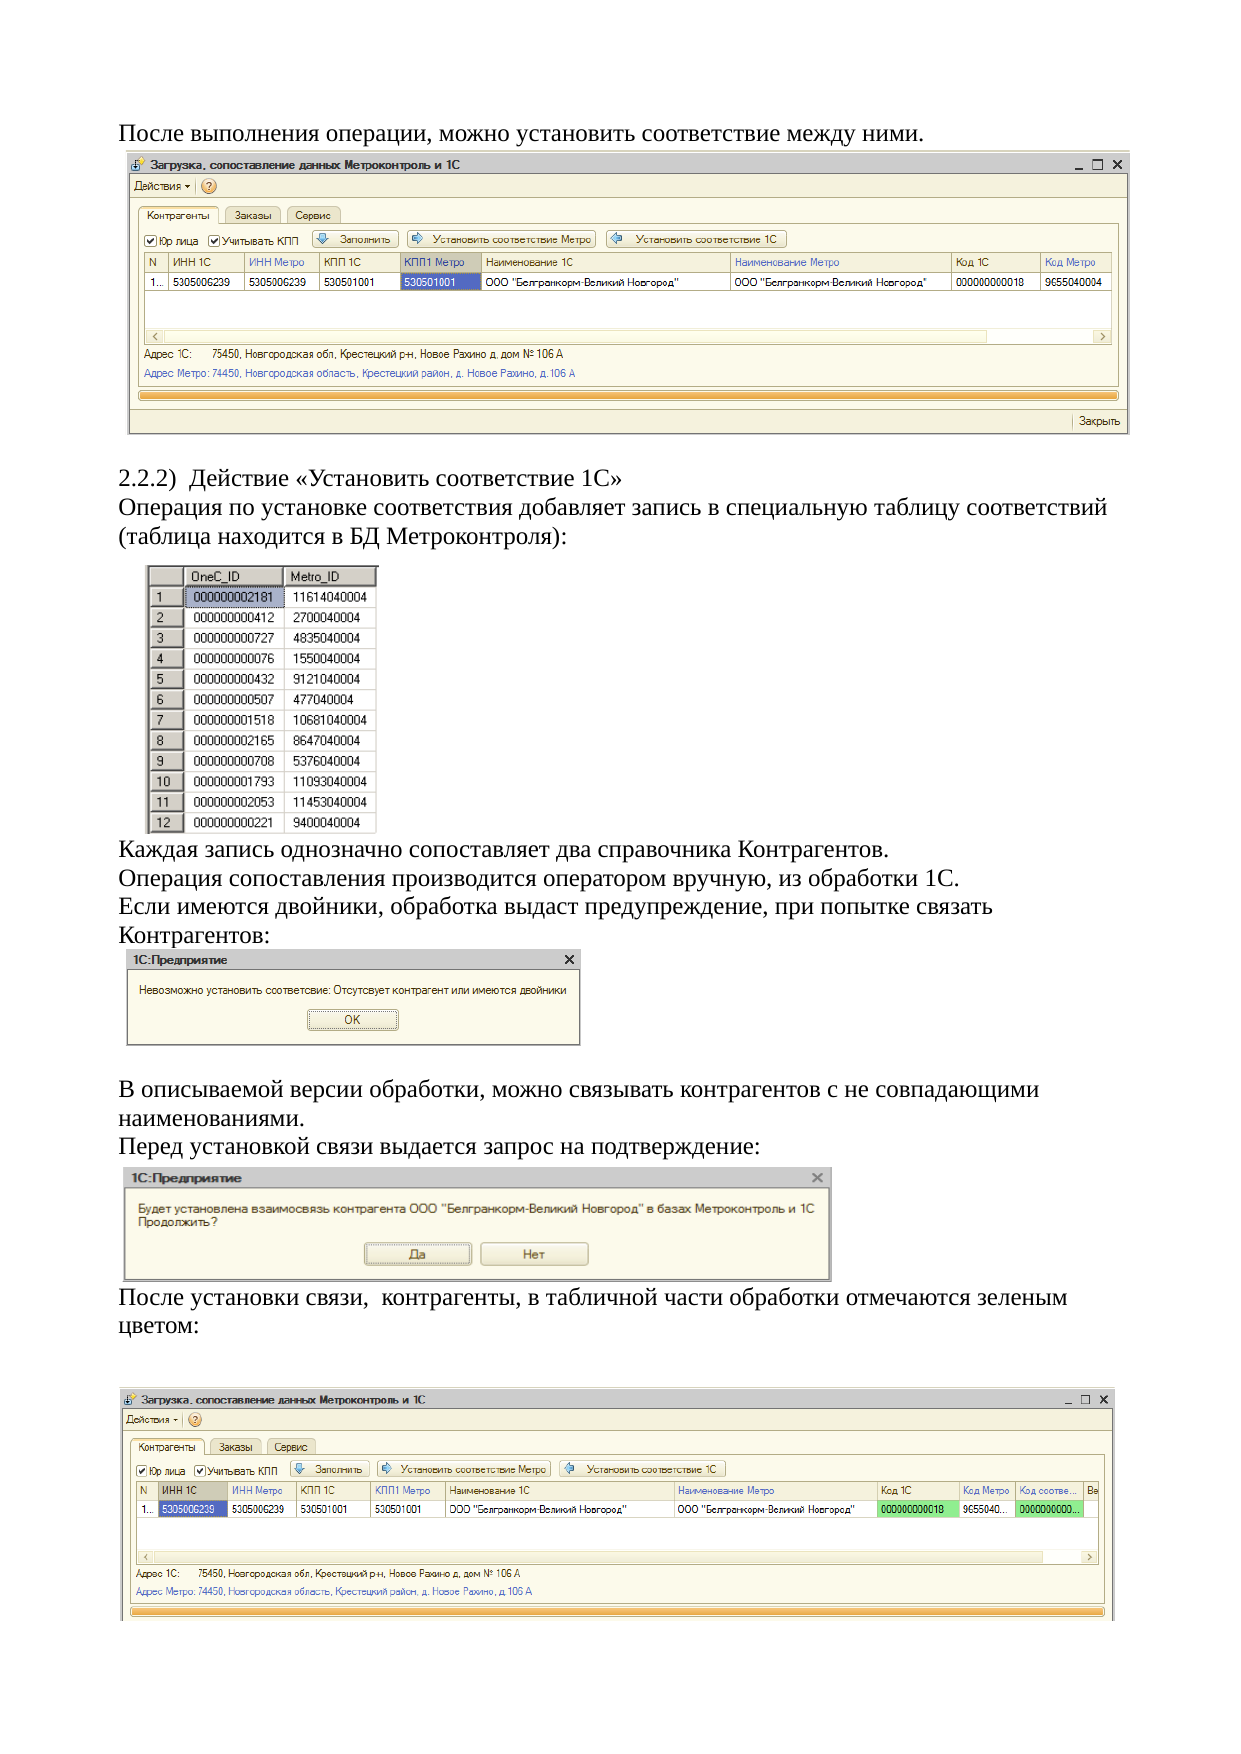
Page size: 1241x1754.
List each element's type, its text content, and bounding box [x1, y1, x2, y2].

text 2.2.2) Действие «Установить соответствие 1С» [118, 147, 1122, 492]
text После выполнения операции, можно установить соответствие между ними. [118, 118, 1122, 147]
picture [122, 1166, 832, 1282]
text Операция сопоставления производится оператором вручную, из обработки 1С. Если имеются двойники, обработка выдаст предупреждение, при попытке связать Контрагентов: [118, 863, 1122, 949]
picture [125, 948, 581, 1046]
text После установки связи, контрагенты, в табличной части обработки отмечаются зеленым цветом: [118, 1160, 1122, 1368]
text Операция по установке соответствия добавляет запись в специальную таблицу соответствий (таблица находится в БД Метроконтроля): [118, 492, 1122, 550]
text В описываемой версии обработки, можно связывать контрагентов с не совпадающими наименованиями. Перед установкой связи выдается запрос на подтверждение: [118, 1074, 1122, 1160]
text Каждая запись однозначно сопоставляет два справочника Контрагентов. [118, 550, 1122, 863]
